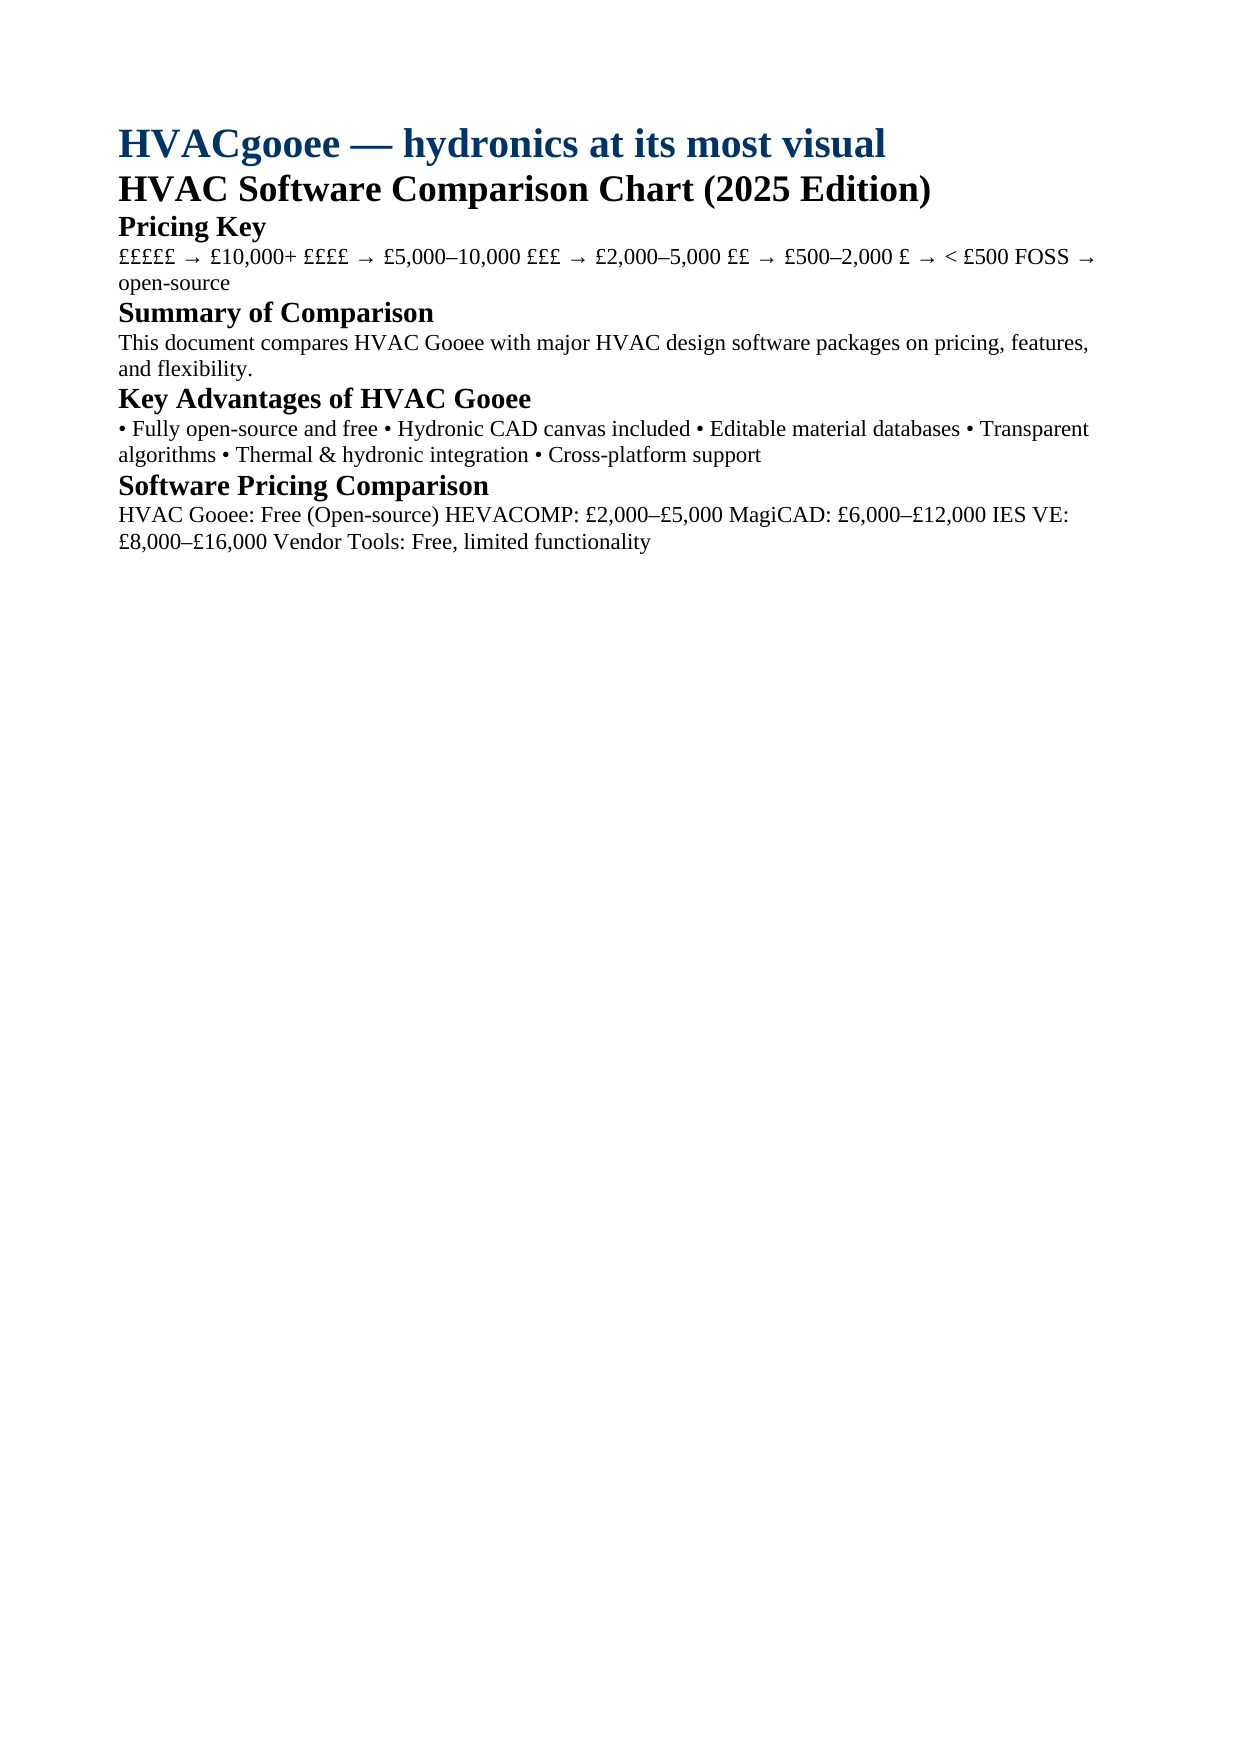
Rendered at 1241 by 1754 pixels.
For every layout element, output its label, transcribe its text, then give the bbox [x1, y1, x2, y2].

subtitle Software Pricing Comparison [118, 468, 1122, 501]
subtitle Key Advantages of HVAC Gooee [118, 382, 1122, 415]
text HVAC Gooee: Free (Open-source) HEVACOMP: £2,000–£5,000 MagiCAD: £6,000–£12,000 IES VE: £8,000–£16,000 Vendor Tools: Free, limited functionality [118, 501, 1122, 554]
title HVAC Software Comparison Chart (2025 Edition) [118, 166, 1122, 209]
subtitle Summary of Comparison [118, 295, 1122, 329]
subtitle Pricing Key [118, 209, 1122, 243]
text • Fully open-source and free • Hydronic CAD canvas included • Editable material databases • Transparent algorithms • Thermal & hydronic integration • Cross-platform support [118, 415, 1122, 468]
text This document compares HVAC Gooee with major HVAC design software packages on pricing, features, and flexibility. [118, 329, 1122, 382]
text HVACgooee — hydronics at its most visual [118, 118, 1122, 166]
text £££££ → £10,000+ ££££ → £5,000–10,000 £££ → £2,000–5,000 ££ → £500–2,000 £ → < £500 FOSS → open-source [118, 243, 1122, 295]
